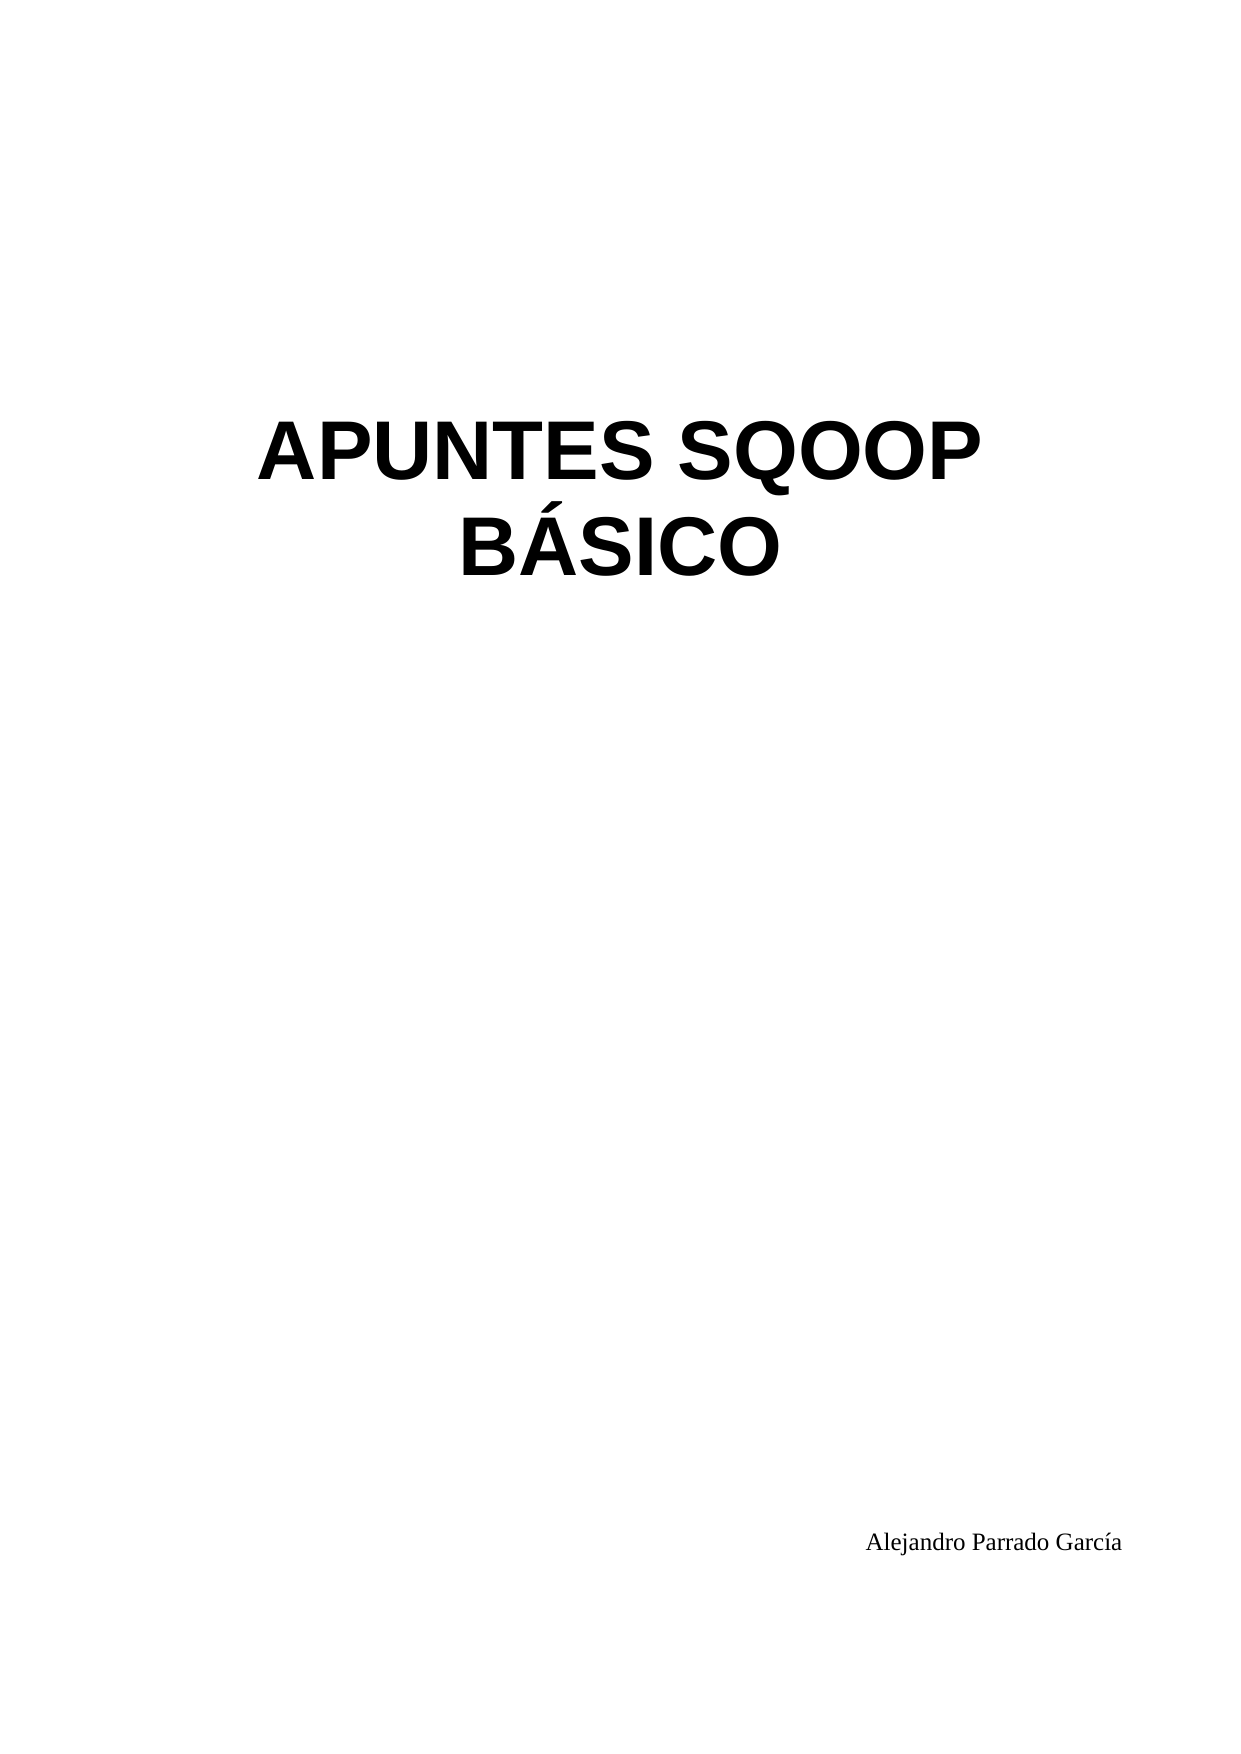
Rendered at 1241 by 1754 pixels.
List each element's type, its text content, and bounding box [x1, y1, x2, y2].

text Alejandro Parrado García [118, 1527, 1122, 1555]
title APUNTES SQOOP BÁSICO [118, 401, 1122, 593]
